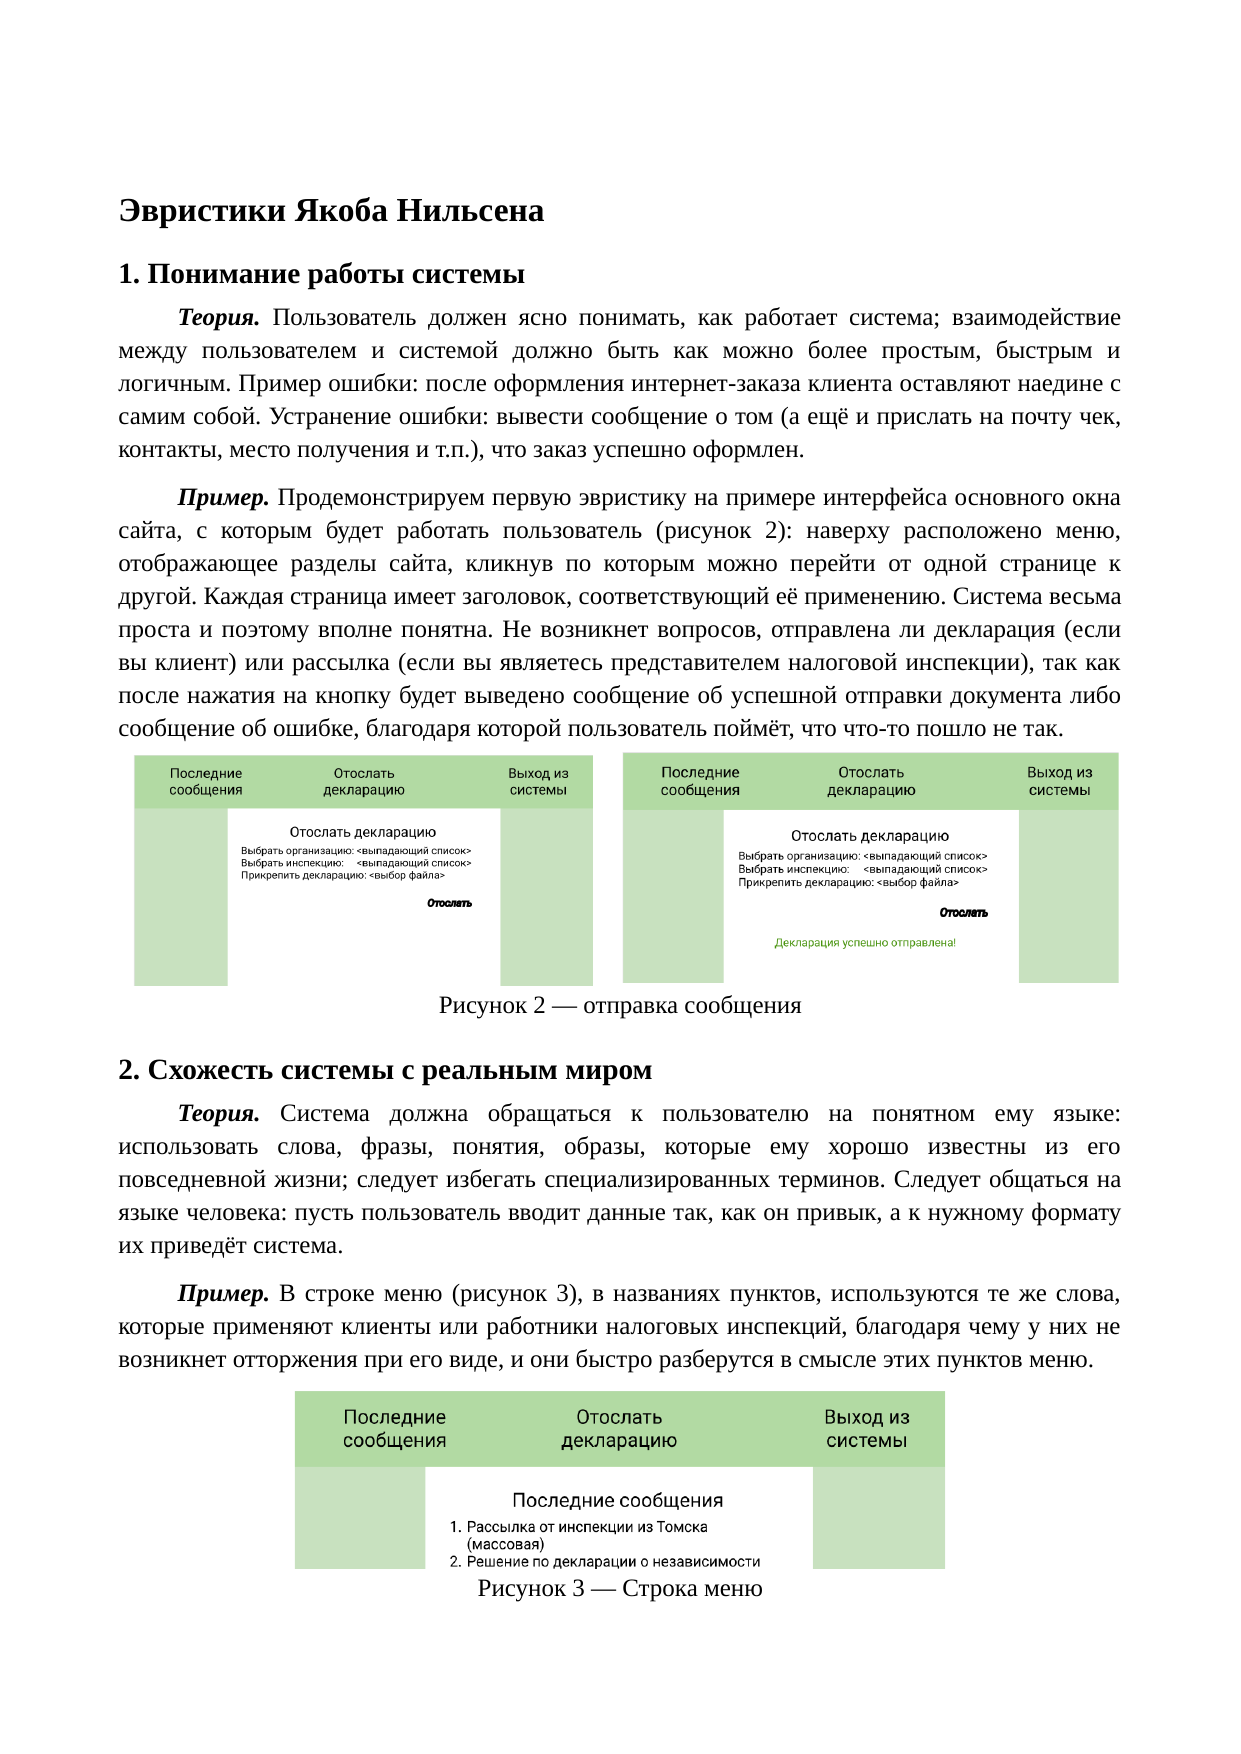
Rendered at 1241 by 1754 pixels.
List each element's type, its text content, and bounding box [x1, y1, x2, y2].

picture [622, 752, 1119, 983]
text Пример. В строке меню (рисунок 3), в названиях пунктов, используются те же слова, которые применяют клиенты или работники налоговых инспекций, благодаря чему у них не возникнет отторжения при его виде, и они быстро разберутся в смысле этих пунктов меню. [118, 1278, 1122, 1373]
text Теория. Система должна обращаться к пользователю на понятном ему языке: использовать слова, фразы, понятия, образы, которые ему хорошо известны из его повседневной жизни; следует избегать специализированных терминов. Следует общаться на языке человека: пусть пользователь вводит данные так, как он привык, а к нужному формату их приведёт система. [118, 1098, 1122, 1259]
text Теория. Пользователь должен ясно понимать, как работает система; взаимодействие между пользователем и системой должно быть как можно более простым, быстрым и логичным. Пример ошибки: после оформления интернет-заказа клиента оставляют наедине с самим собой. Устранение ошибки: вывести сообщение о том (а ещё и прислать на почту чек, контакты, место получения и т.п.), что заказ успешно оформлен. [118, 302, 1122, 463]
text Пример. Продемонстрируем первую эвристику на примере интерфейса основного окна сайта, с которым будет работать пользователь (рисунок 2): наверху расположено меню, отображающее разделы сайта, кликнув по которым можно перейти от одной странице к другой. Каждая страница имеет заголовок, соответствующий её применению. Система весьма проста и поэтому вполне понятна. Не возникнет вопросов, отправлена ли декларация (если вы клиент) или рассылка (если вы являетесь представителем налоговой инспекции), так как после нажатия на кнопку будет выведено сообщение об успешной отправки документа либо сообщение об ошибке, благодаря которой пользователь поймёт, что что-то пошло не так. [118, 482, 1122, 742]
text Рисунок 3 — Строка меню [118, 1392, 1122, 1601]
subtitle 1. Понимание работы системы [118, 256, 1122, 289]
picture [294, 1391, 946, 1569]
text Рисунок 2 — отправка сообщения [118, 761, 1122, 1018]
picture [133, 755, 593, 986]
subtitle Эвристики Якоба Нильсена [118, 190, 1122, 229]
subtitle 2. Схожесть системы с реальным миром [118, 1052, 1122, 1086]
